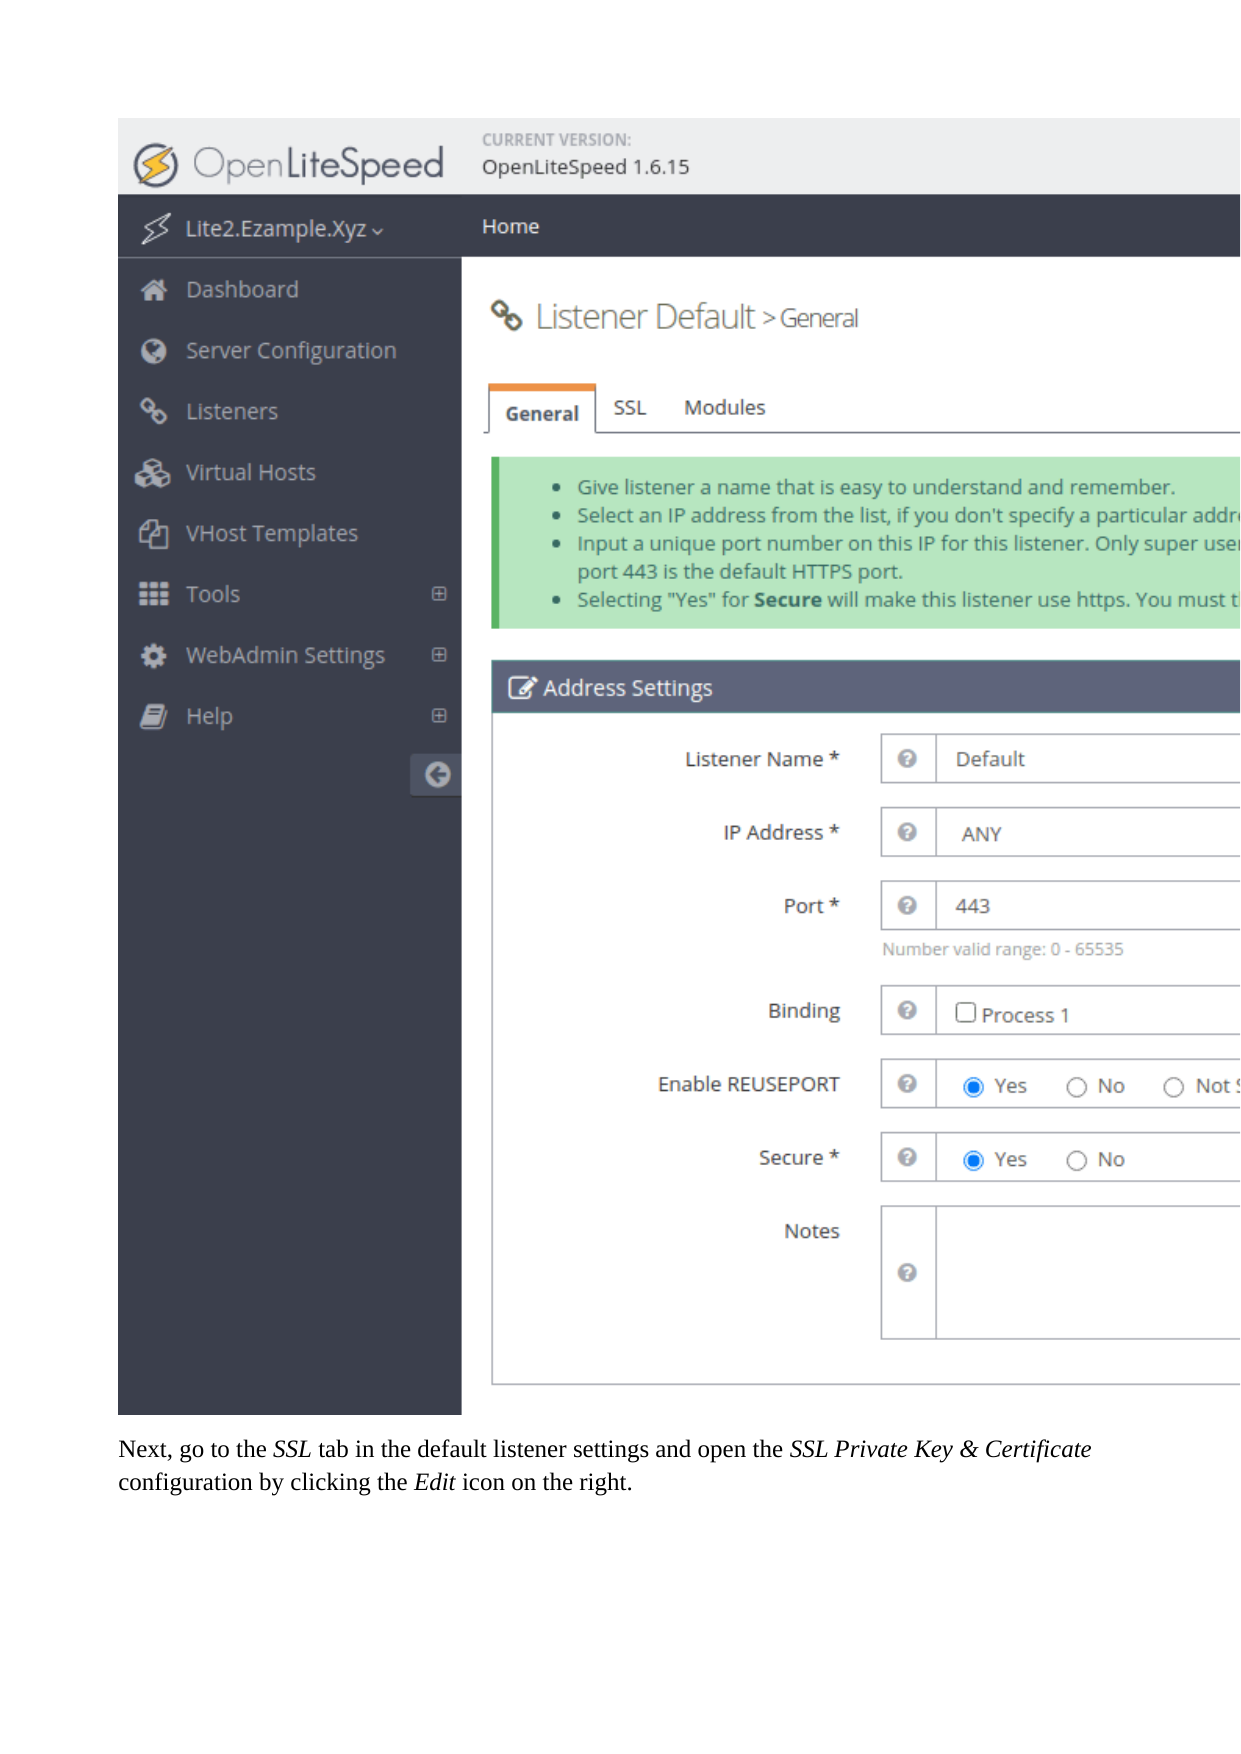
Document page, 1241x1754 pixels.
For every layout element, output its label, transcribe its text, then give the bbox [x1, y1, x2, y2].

text Next, go to the SSL tab in the default listener settings and open the SSL Private Key & Certificate configuration by clicking the Edit icon on the right. [118, 1434, 1122, 1496]
picture [118, 118, 1241, 1415]
